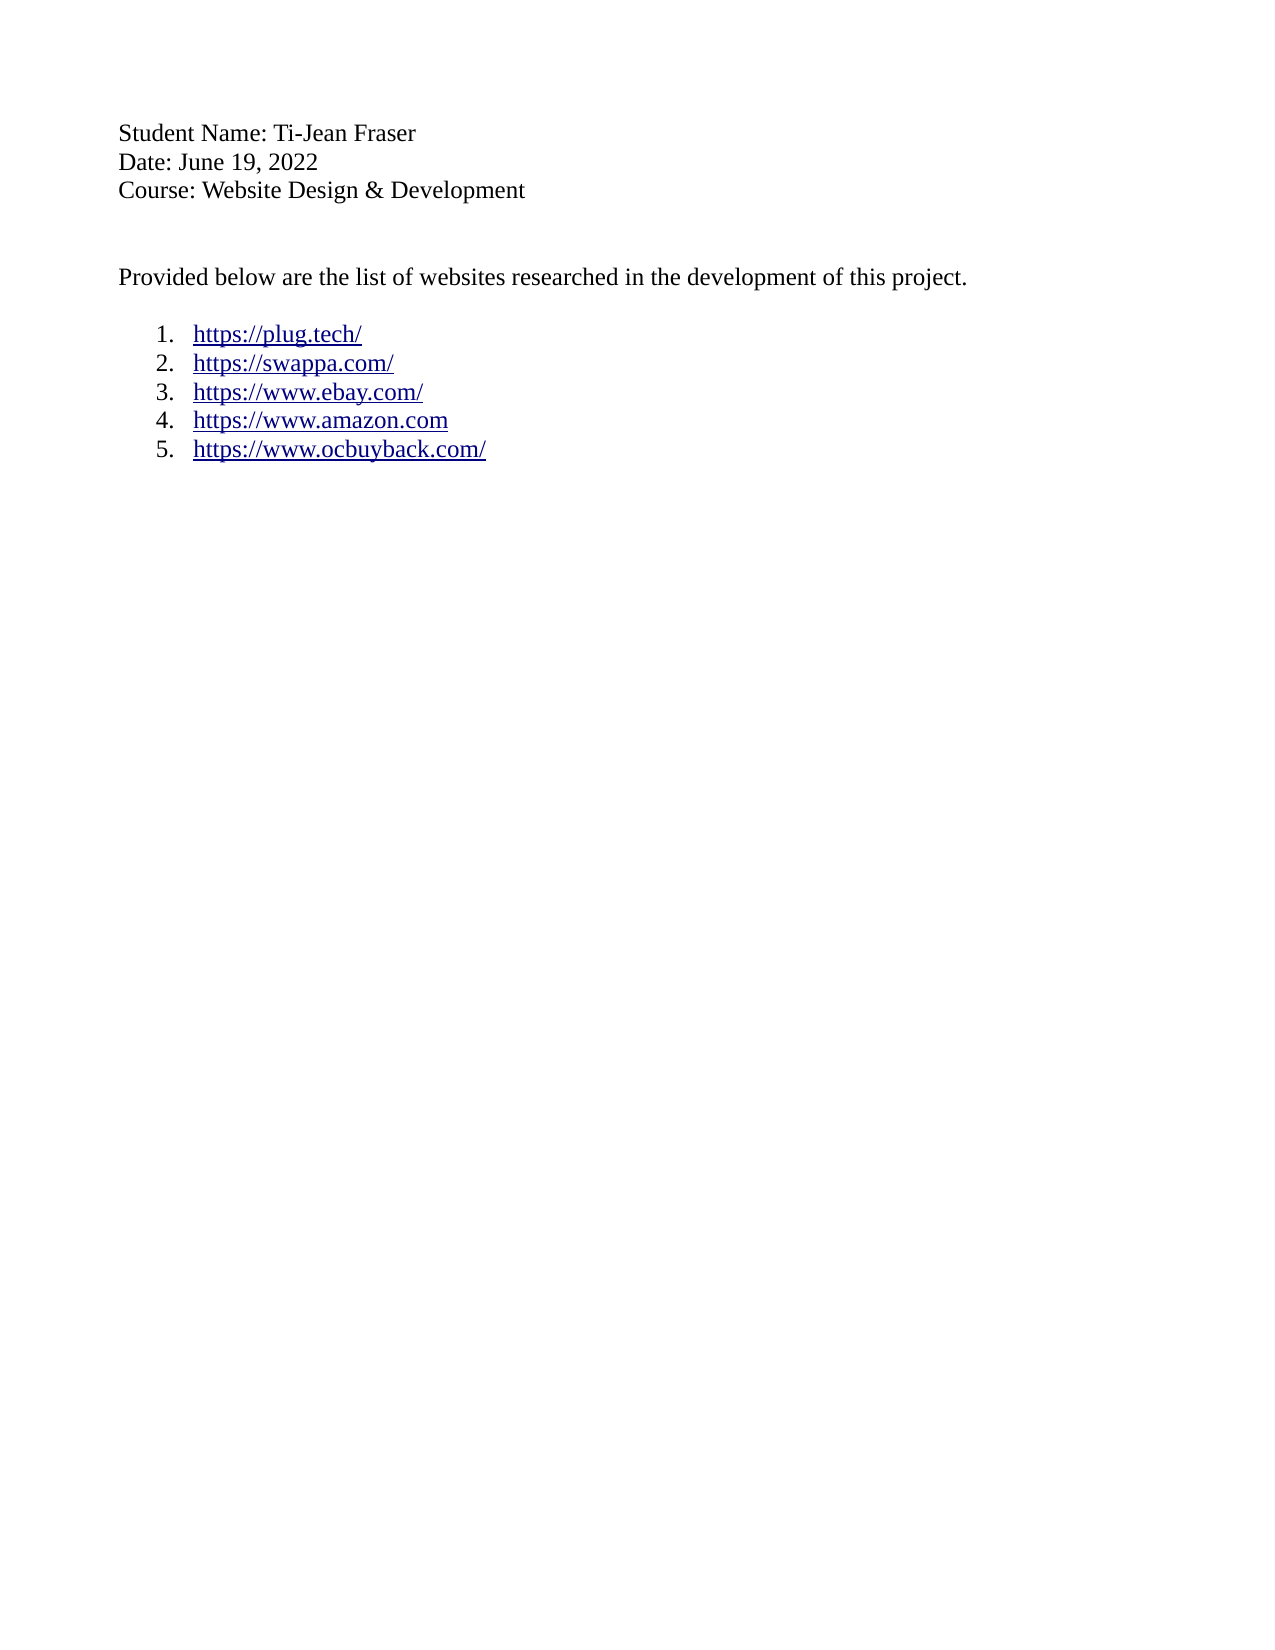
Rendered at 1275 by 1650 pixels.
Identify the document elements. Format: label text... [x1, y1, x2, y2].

text Course: Website Design & Development [118, 176, 1157, 204]
list https://www.ebay.com/ [156, 377, 1157, 406]
text Student Name: Ti-Jean Fraser [118, 118, 1157, 147]
text Provided below are the list of websites researched in the development of this project. [118, 262, 1157, 291]
list https://plug.tech/ [156, 319, 1157, 348]
list https://www.amazon.com [156, 406, 1157, 434]
list https://swappa.com/ [156, 348, 1157, 377]
list https://www.ocbuyback.com/ [156, 434, 1157, 463]
text Date: June 19, 2022 [118, 147, 1157, 176]
